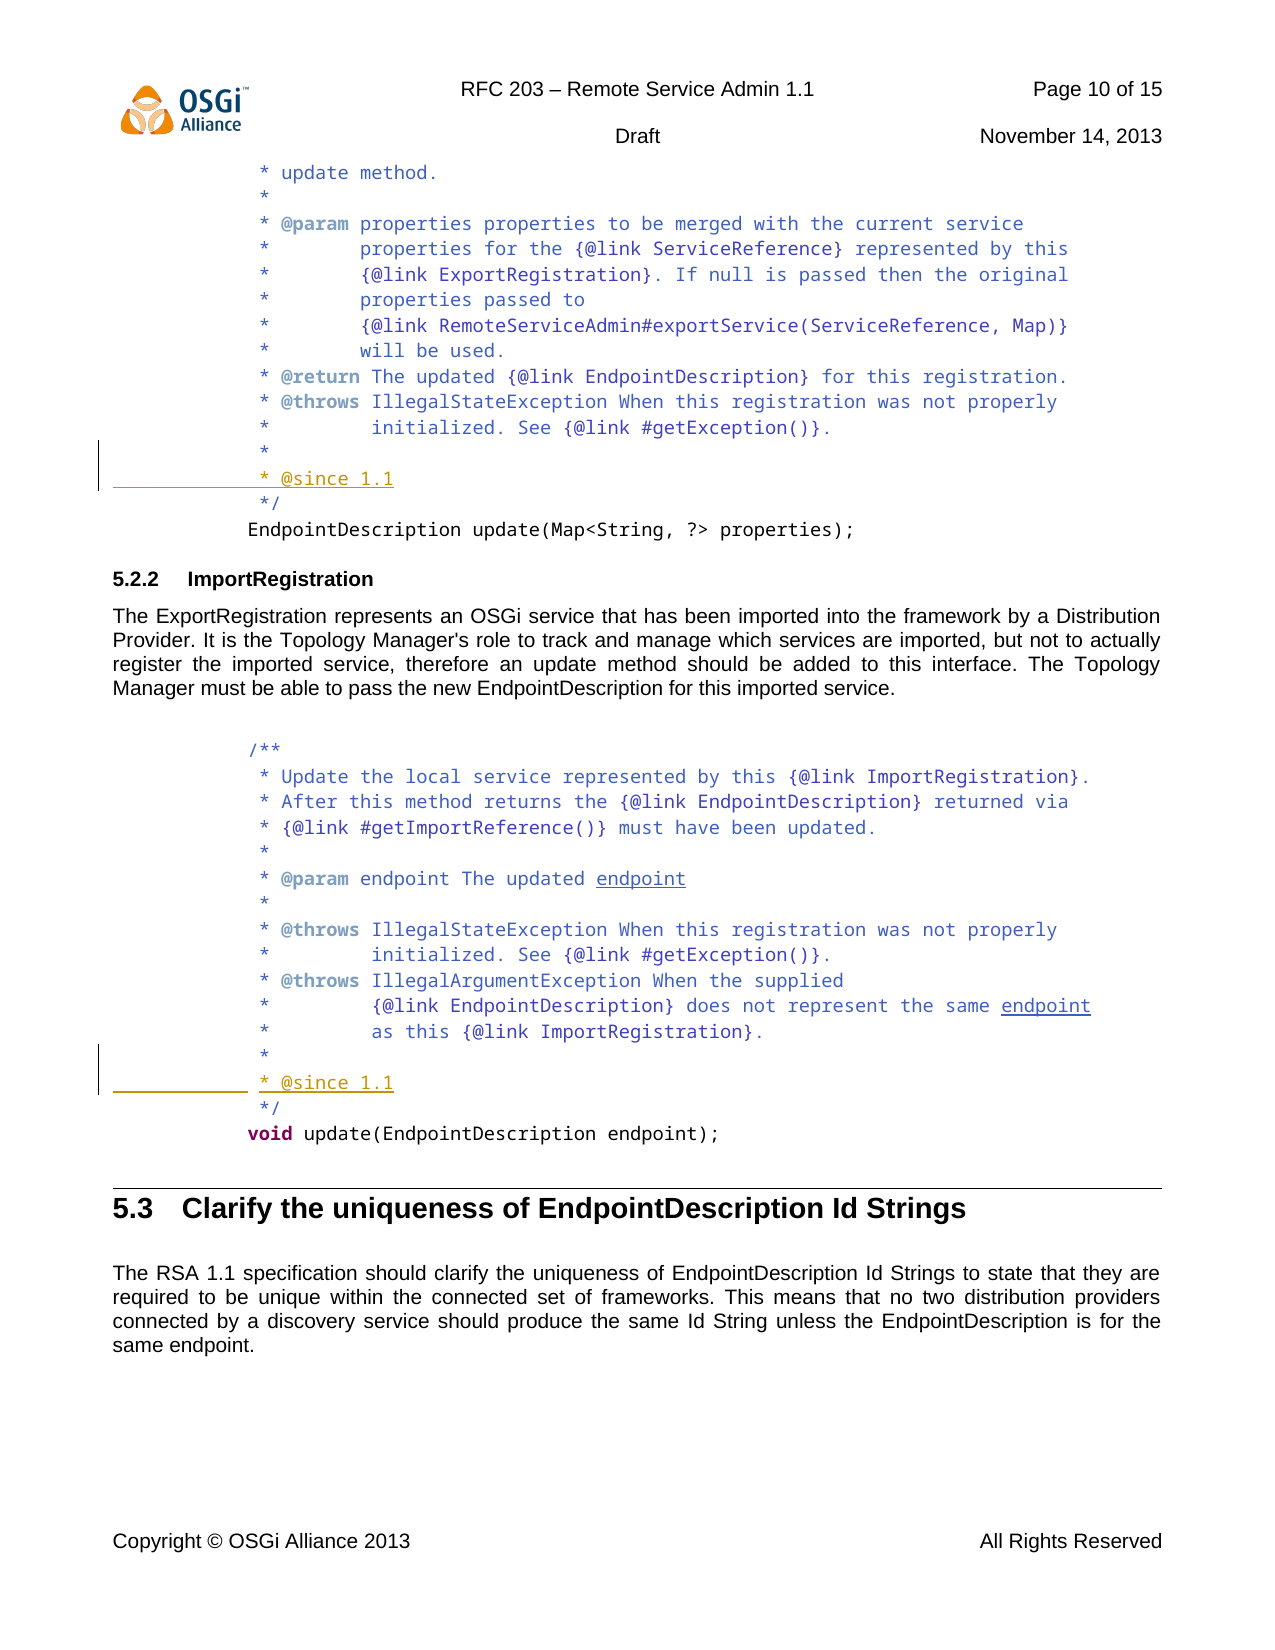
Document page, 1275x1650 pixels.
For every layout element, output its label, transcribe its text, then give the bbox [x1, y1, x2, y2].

text * [112, 840, 1162, 865]
text The RSA 1.1 specification should clarify the uniqueness of EndpointDescription Id Strings to state that they are required to be unique within the connected set of frameworks. This means that no two distribution providers connected by a discovery service should produce the same Id String unless the EndpointDescription is for the same endpoint. [112, 1261, 1162, 1357]
text * {@link #getImportReference()} must have been updated. [112, 814, 1162, 840]
text * After this method returns the {@link EndpointDescription} returned via [112, 789, 1162, 814]
text * @throws IllegalStateException When this registration was not properly [112, 389, 1162, 414]
text * as this {@link ImportRegistration}. [112, 1018, 1162, 1044]
text */ [112, 1095, 1162, 1120]
text * @return The updated {@link EndpointDescription} for this registration. [112, 363, 1162, 389]
text * [112, 440, 1162, 465]
text * {@link EndpointDescription} does not represent the same endpoint [112, 993, 1162, 1018]
text * properties passed to [112, 287, 1162, 312]
text * update method. [112, 159, 1162, 184]
text * @since 1.1 [112, 465, 1162, 491]
text * @param endpoint The updated endpoint [112, 865, 1162, 891]
text * properties for the {@link ServiceReference} represented by this [112, 236, 1162, 261]
text EndpointDescription update(Map<String, ?> properties); [112, 516, 1162, 542]
text * @since 1.1 [112, 1069, 1162, 1095]
text * @throws IllegalStateException When this registration was not properly [112, 916, 1162, 942]
text * Update the local service represented by this {@link ImportRegistration}. [112, 763, 1162, 789]
text * initialized. See {@link #getException()}. [112, 414, 1162, 440]
text * [112, 184, 1162, 210]
text void update(EndpointDescription endpoint); [112, 1120, 1162, 1146]
text * initialized. See {@link #getException()}. [112, 942, 1162, 967]
text The ExportRegistration represents an OSGi service that has been imported into the framework by a Distribution Provider. It is the Topology Manager's role to track and manage which services are imported, but not to actually register the imported service, therefore an update method should be added to this interface. The Topology Manager must be able to pass the new EndpointDescription for this imported service. [112, 604, 1162, 699]
text * @throws IllegalArgumentException When the supplied [112, 967, 1162, 993]
text * will be used. [112, 338, 1162, 363]
subtitle Clarify the uniqueness of EndpointDescription Id Strings [112, 1189, 1162, 1225]
text /** [112, 738, 1162, 763]
text * [112, 1044, 1162, 1069]
text * @param properties properties to be merged with the current service [112, 210, 1162, 236]
text * {@link ExportRegistration}. If null is passed then the original [112, 261, 1162, 287]
picture [113, 78, 257, 142]
text */ [112, 491, 1162, 516]
text * [112, 891, 1162, 916]
subtitle ImportRegistration [112, 567, 1162, 591]
text * {@link RemoteServiceAdmin#exportService(ServiceReference, Map)} [112, 312, 1162, 338]
